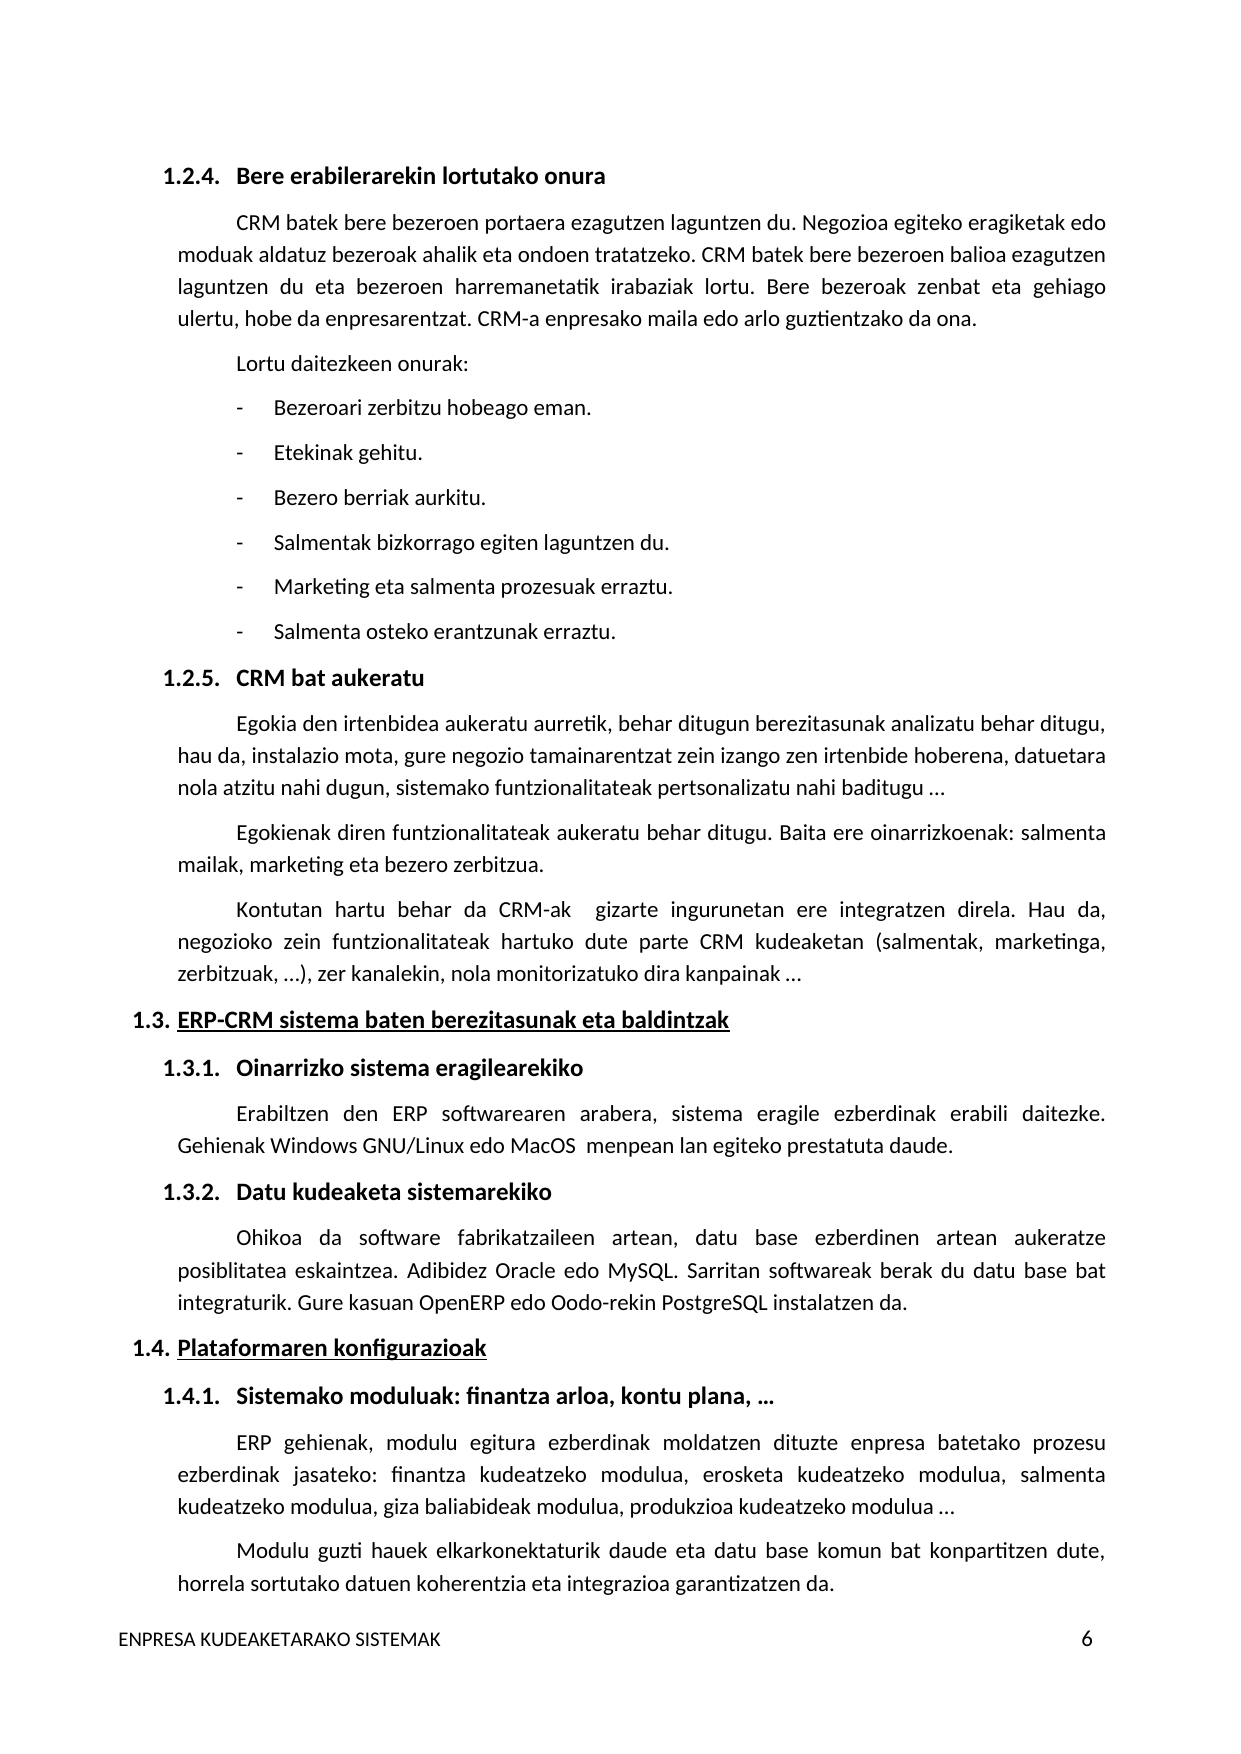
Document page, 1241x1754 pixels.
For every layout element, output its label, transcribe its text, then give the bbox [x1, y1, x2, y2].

list Egokienak diren funtzionalitateak aukeratu behar ditugu. Baita ere oinarrizkoenak: salmenta mailak, marketing eta bezero zerbitzua. [177, 818, 1107, 878]
list Sistemako moduluak: finantza arloa, kontu plana, … [162, 1380, 1107, 1411]
list Salmentak bizkorrago egiten laguntzen du. [236, 528, 1107, 556]
list Oinarrizko sistema eragilearekiko [162, 1052, 1107, 1082]
list Bezero berriak aurkitu. [236, 483, 1107, 511]
list Erabiltzen den ERP softwarearen arabera, sistema eragile ezberdinak erabili daitezke. Gehienak Windows GNU/Linux edo MacOS menpean lan egiteko prestatuta daude. [177, 1099, 1107, 1159]
list Plataformaren konfigurazioak [132, 1333, 1107, 1363]
list Ohikoa da software fabrikatzaileen artean, datu base ezberdinen artean aukeratze posiblitatea eskaintzea. Adibidez Oracle edo MySQL. Sarritan softwareak berak du datu base bat integraturik. Gure kasuan OpenERP edo Oodo-rekin PostgreSQL instalatzen da. [177, 1223, 1107, 1316]
list Modulu guzti hauek elkarkonektaturik daude eta datu base komun bat konpartitzen dute, horrela sortutako datuen koherentzia eta integrazioa garantizatzen da. [177, 1537, 1107, 1597]
list CRM batek bere bezeroen portaera ezagutzen laguntzen du. Negozioa egiteko eragiketak edo moduak aldatuz bezeroak ahalik eta ondoen tratatzeko. CRM batek bere bezeroen balioa ezagutzen laguntzen du eta bezeroen harremanetatik irabaziak lortu. Bere bezeroak zenbat eta gehiago ulertu, hobe da enpresarentzat. CRM-a enpresako maila edo arlo guztientzako da ona. [177, 208, 1107, 332]
list Egokia den irtenbidea aukeratu aurretik, behar ditugun berezitasunak analizatu behar ditugu, hau da, instalazio mota, gure negozio tamainarentzat zein izango zen irtenbide hoberena, datuetara nola atzitu nahi dugun, sistemako funtzionalitateak pertsonalizatu nahi baditugu … [177, 709, 1107, 802]
list ERP-CRM sistema baten berezitasunak eta baldintzak [132, 1004, 1107, 1035]
list Salmenta osteko erantzunak erraztu. [236, 617, 1107, 645]
list Bezeroari zerbitzu hobeago eman. [236, 393, 1107, 422]
list Lortu daitezkeen onurak: [177, 349, 1107, 377]
list CRM bat aukeratu [162, 662, 1107, 692]
list Datu kudeaketa sistemarekiko [162, 1176, 1107, 1207]
list ERP gehienak, modulu egitura ezberdinak moldatzen dituzte enpresa batetako prozesu ezberdinak jasateko: finantza kudeatzeko modulua, erosketa kudeatzeko modulua, salmenta kudeatzeko modulua, giza baliabideak modulua, produkzioa kudeatzeko modulua … [177, 1428, 1107, 1520]
list Etekinak gehitu. [236, 438, 1107, 466]
list Kontutan hartu behar da CRM-ak gizarte ingurunetan ere integratzen direla. Hau da, negozioko zein funtzionalitateak hartuko dute parte CRM kudeaketan (salmentak, marketinga, zerbitzuak, …), zer kanalekin, nola monitorizatuko dira kanpainak … [177, 895, 1107, 987]
list Marketing eta salmenta prozesuak erraztu. [236, 572, 1107, 600]
list Bere erabilerarekin lortutako onura [162, 160, 1107, 191]
